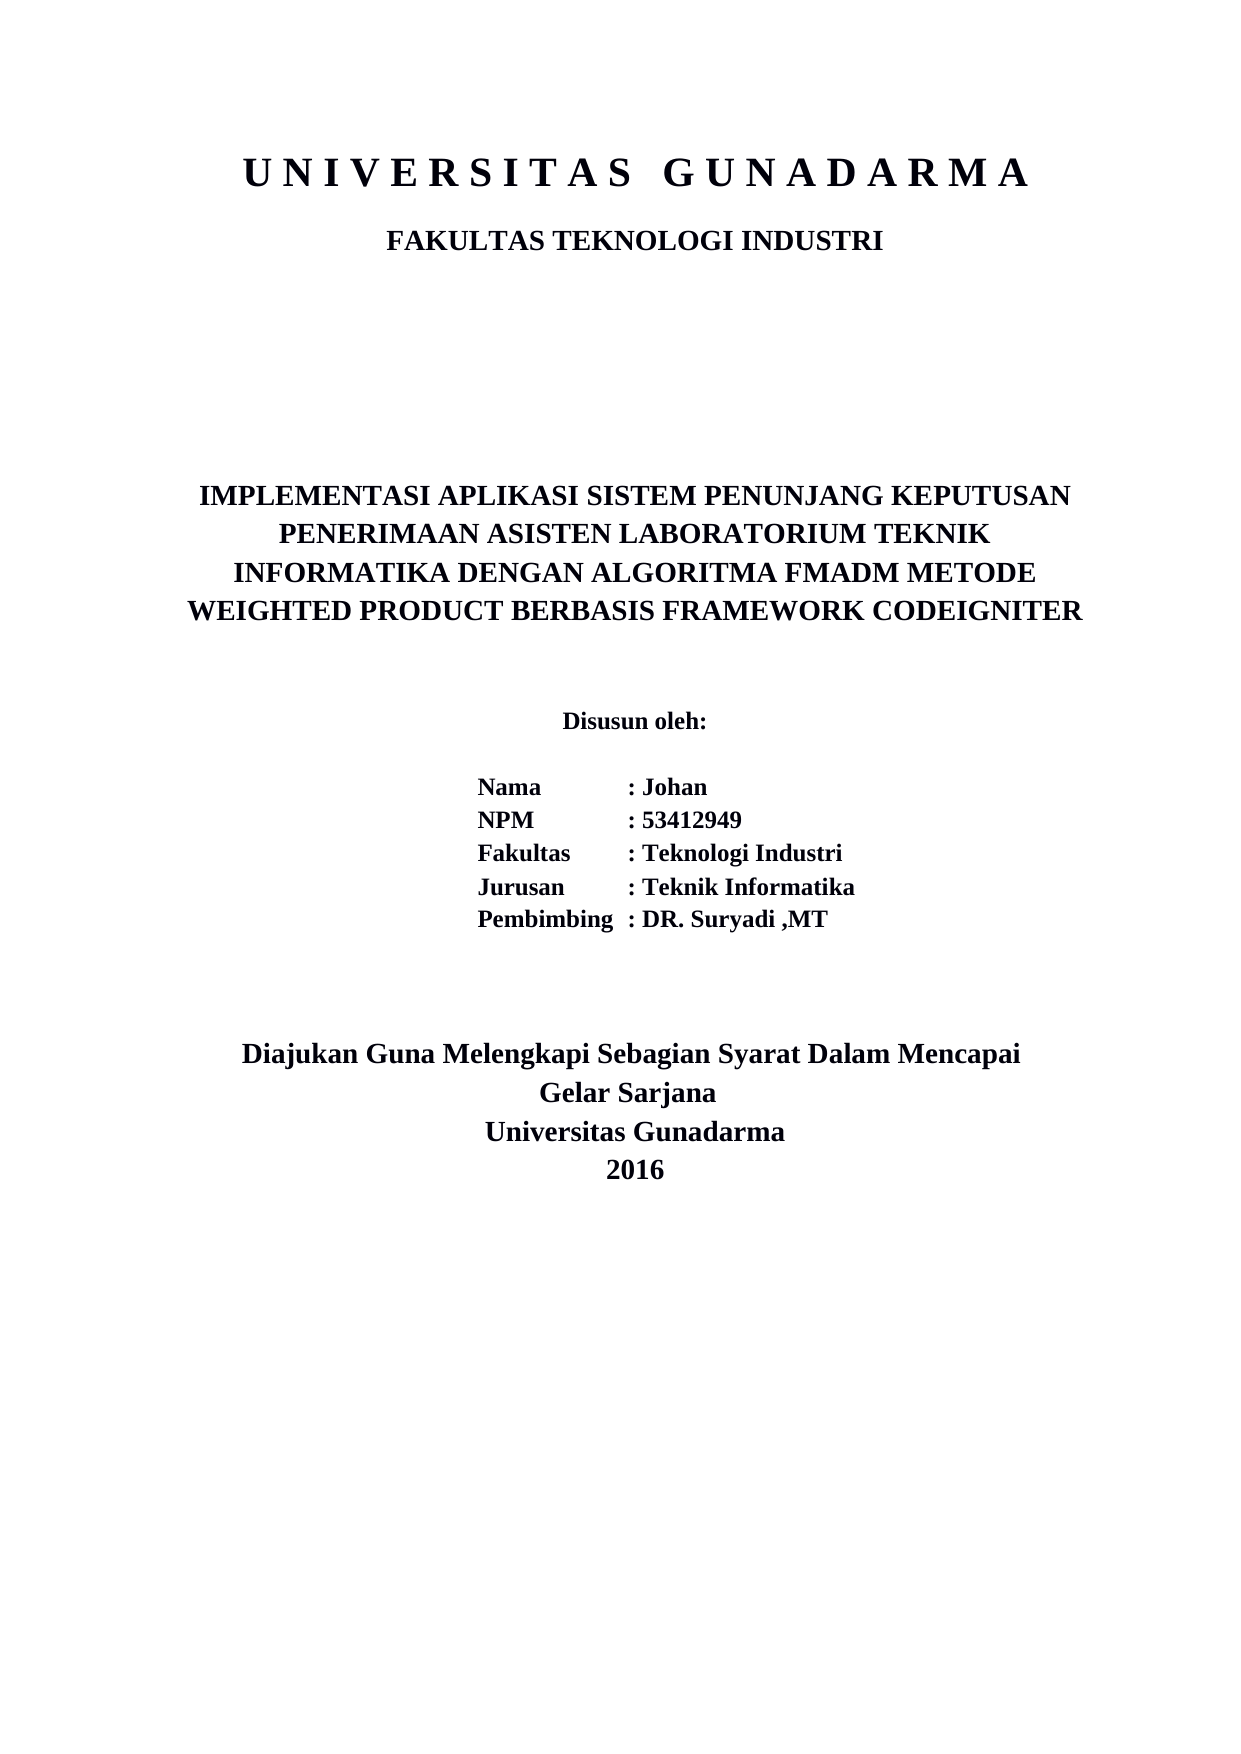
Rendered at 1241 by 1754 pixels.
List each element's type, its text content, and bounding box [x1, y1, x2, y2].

text Diajukan Guna Melengkapi Sebagian Syarat Dalam Mencapai [177, 1037, 1093, 1070]
text Fakultas : Teknologi Industri [177, 838, 1093, 867]
text Disusun oleh: [177, 706, 1093, 735]
text IMPLEMENTASI APLIKASI SISTEM PENUNJANG KEPUTUSAN PENERIMAAN ASISTEN LABORATORIUM TEKNIK INFORMATIKA DENGAN ALGORITMA FMADM METODE WEIGHTED PRODUCT BERBASIS FRAMEWORK CODEIGNITER [177, 478, 1093, 627]
text Jurusan : Teknik Informatika [177, 872, 1093, 900]
text 2016 [177, 1152, 1093, 1186]
text Nama : Johan [177, 772, 1093, 801]
text U N I V E R S I T A S G U N A D A R M A [177, 148, 1093, 196]
text NPM : 53412949 [177, 806, 1093, 834]
text Gelar Sarjana [177, 1075, 1093, 1109]
text FAKULTAS TEKNOLOGI INDUSTRI [177, 223, 1093, 257]
text Pembimbing : DR. Suryadi ,MT [177, 904, 1093, 933]
text Universitas Gunadarma [177, 1114, 1093, 1147]
